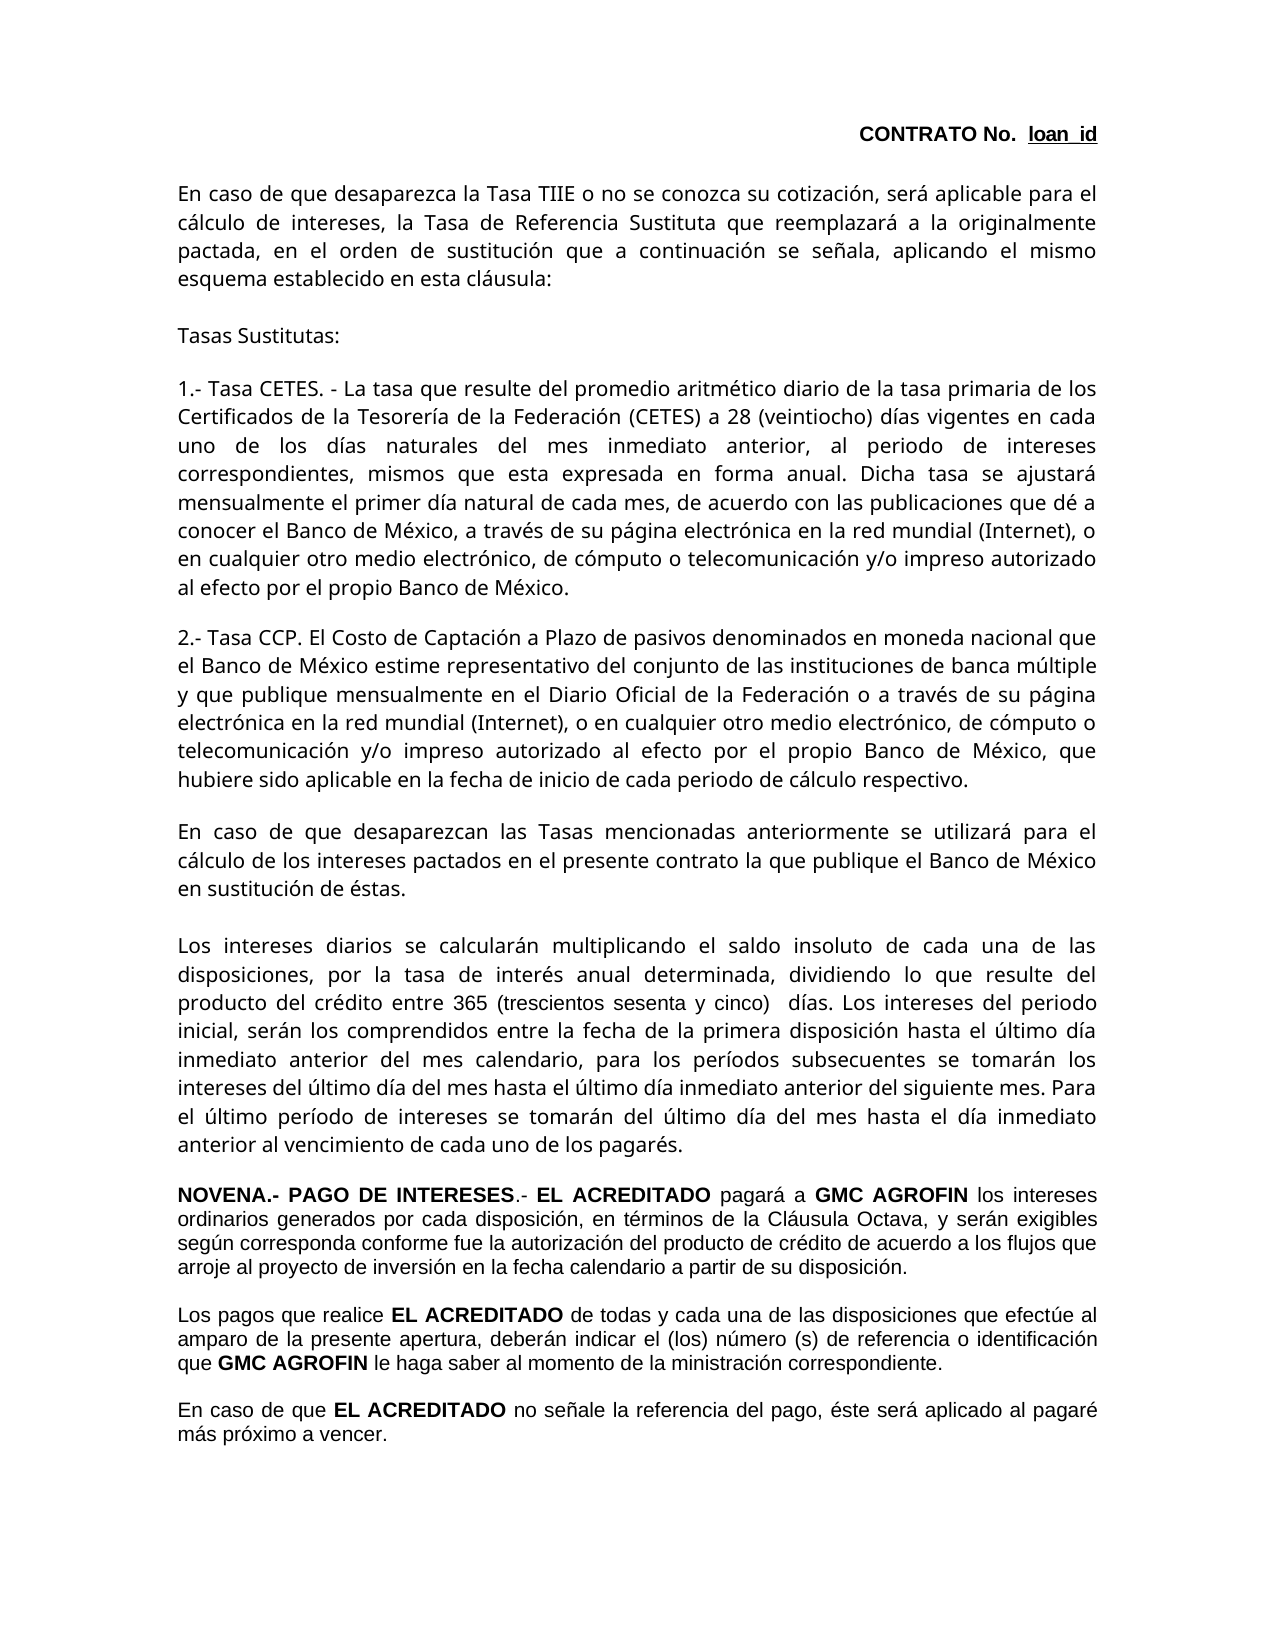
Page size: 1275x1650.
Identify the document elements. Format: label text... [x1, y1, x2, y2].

text NOVENA.- PAGO DE INTERESES.- EL ACREDITADO pagará a GMC AGROFIN los intereses ordinarios generados por cada disposición, en términos de la Cláusula Octava, y serán exigibles según corresponda conforme fue la autorización del producto de crédito de acuerdo a los flujos que arroje al proyecto de inversión en la fecha calendario a partir de su disposición. [177, 1183, 1098, 1278]
text En caso de que EL ACREDITADO no señale la referencia del pago, éste será aplicado al pagaré más próximo a vencer. [177, 1398, 1098, 1446]
text En caso de que desaparezca la Tasa TIIE o no se conozca su cotización, será aplicable para el cálculo de intereses, la Tasa de Referencia Sustituta que reemplazará a la originalmente pactada, en el orden de sustitución que a continuación se señala, aplicando el mismo esquema establecido en esta cláusula: [177, 179, 1098, 293]
text 1.- Tasa CETES. - La tasa que resulte del promedio aritmético diario de la tasa primaria de los Certificados de la Tesorería de la Federación (CETES) a 28 (veintiocho) días vigentes en cada uno de los días naturales del mes inmediato anterior, al periodo de intereses correspondientes, mismos que esta expresada en forma anual. Dicha tasa se ajustará mensualmente el primer día natural de cada mes, de acuerdo con las publicaciones que dé a conocer el Banco de México, a través de su página electrónica en la red mundial (Internet), o en cualquier otro medio electrónico, de cómputo o telecomunicación y/o impreso autorizado al efecto por el propio Banco de México. [177, 374, 1098, 601]
text Los intereses diarios se calcularán multiplicando el saldo insoluto de cada una de las disposiciones, por la tasa de interés anual determinada, dividiendo lo que resulte del producto del crédito entre 365 (trescientos sesenta y cinco) días. Los intereses del periodo inicial, serán los comprendidos entre la fecha de la primera disposición hasta el último día inmediato anterior del mes calendario, para los períodos subsecuentes se tomarán los intereses del último día del mes hasta el último día inmediato anterior del siguiente mes. Para el último período de intereses se tomarán del último día del mes hasta el día inmediato anterior al vencimiento de cada uno de los pagarés. [177, 931, 1098, 1159]
text Tasas Sustitutas: [177, 321, 1098, 350]
text Los pagos que realice EL ACREDITADO de todas y cada una de las disposiciones que efectúe al amparo de la presente apertura, deberán indicar el (los) número (s) de referencia o identificación que GMC AGROFIN le haga saber al momento de la ministración correspondiente. [177, 1302, 1098, 1374]
text En caso de que desaparezcan las Tasas mencionadas anteriormente se utilizará para el cálculo de los intereses pactados en el presente contrato la que publique el Banco de México en sustitución de éstas. [177, 817, 1098, 903]
text 2.- Tasa CCP. El Costo de Captación a Plazo de pasivos denominados en moneda nacional que el Banco de México estime representativo del conjunto de las instituciones de banca múltiple y que publique mensualmente en el Diario Oficial de la Federación o a través de su página electrónica en la red mundial (Internet), o en cualquier otro medio electrónico, de cómputo o telecomunicación y/o impreso autorizado al efecto por el propio Banco de México, que hubiere sido aplicable en la fecha de inicio de cada periodo de cálculo respectivo. [177, 623, 1098, 793]
